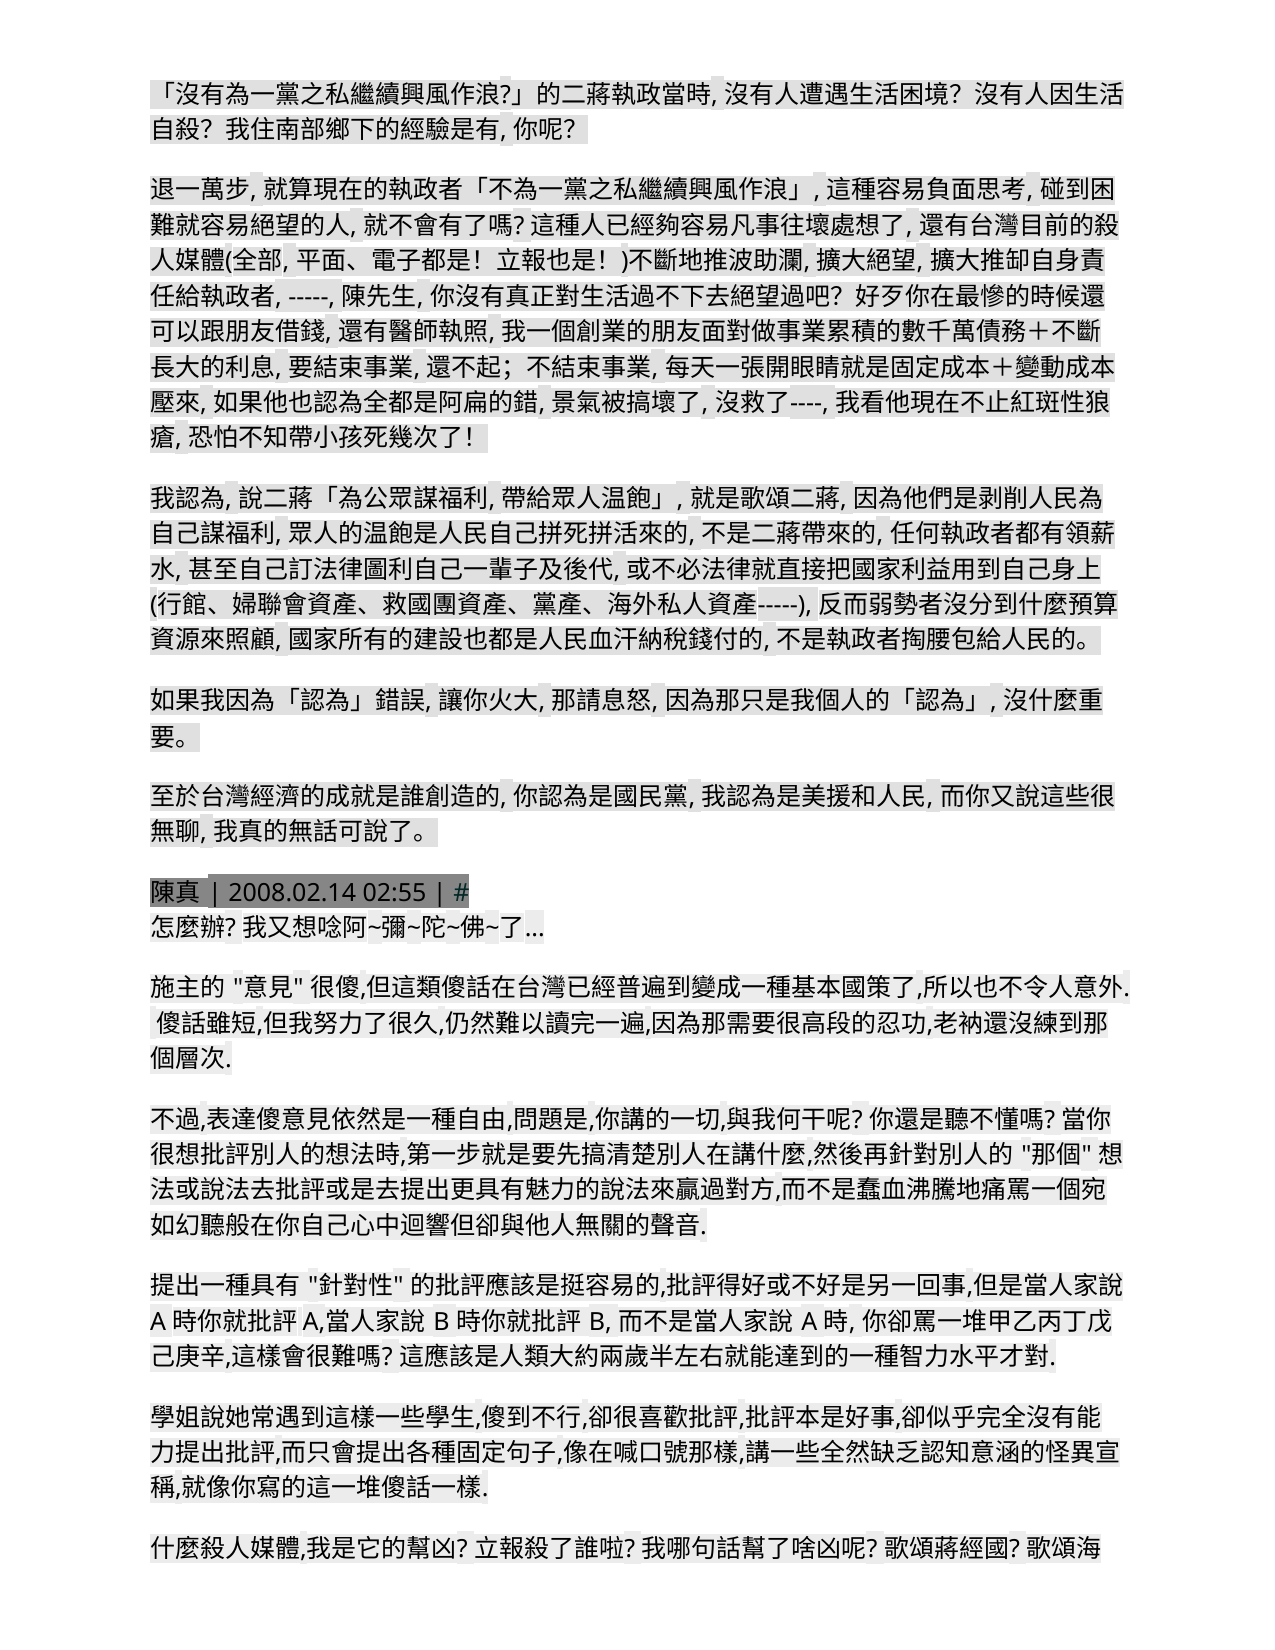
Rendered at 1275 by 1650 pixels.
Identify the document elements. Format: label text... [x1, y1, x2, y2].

text 至於台灣經濟的成就是誰創造的, 你認為是國民黨, 我認為是美援和人民, 而你又說這些很無聊, 我真的無話可說了。 [150, 777, 1125, 848]
text 不過,表達傻意見依然是一種自由,問題是,你講的一切,與我何干呢? 你還是聽不懂嗎? 當你很想批評別人的想法時,第一步就是要先搞清楚別人在講什麼,然後再針對別人的 "那個" 想法或說法去批評或是去提出更具有魅力的說法來贏過對方,而不是蠢血沸騰地痛罵一個宛如幻聽般在你自己心中迴響但卻與他人無關的聲音. [150, 1100, 1125, 1242]
text 什麼殺人媒體,我是它的幫凶? 立報殺了誰啦? 我哪句話幫了啥凶呢? 歌頌蔣經國? 歌頌海 [150, 1529, 1125, 1564]
text 如果我因為「認為」錯誤, 讓你火大, 那請息怒, 因為那只是我個人的「認為」, 沒什麼重要。 [150, 681, 1125, 752]
text 退一萬步, 就算現在的執政者「不為一黨之私繼續興風作浪」, 這種容易負面思考, 碰到困難就容易絕望的人, 就不會有了嗎? 這種人已經夠容易凡事往壞處想了, 還有台灣目前的殺人媒體(全部, 平面、電子都是！立報也是！)不斷地推波助瀾, 擴大絕望, 擴大推缷自身責任給執政者, -----, 陳先生, 你沒有真正對生活過不下去絕望過吧？好歹你在最慘的時候還可以跟朋友借錢, 還有醫師執照, 我一個創業的朋友面對做事業累積的數千萬債務＋不斷長大的利息, 要結束事業, 還不起；不結束事業, 每天一張開眼睛就是固定成本＋變動成本壓來, 如果他也認為全都是阿扁的錯, 景氣被搞壞了, 沒救了----, 我看他現在不止紅斑性狼瘡, 恐怕不知帶小孩死幾次了！ [150, 171, 1125, 454]
text 學姐說她常遇到這樣一些學生,傻到不行,卻很喜歡批評,批評本是好事,卻似乎完全沒有能力提出批評,而只會提出各種固定句子,像在喊口號那樣,講一些全然缺乏認知意涵的怪異宣稱,就像你寫的這一堆傻話一樣. [150, 1398, 1125, 1504]
text 怎麼辦? 我又想唸阿~彌~陀~佛~了... [150, 908, 1125, 944]
text 我認為, 說二蔣「為公眾謀福利, 帶給眾人温飽」, 就是歌頌二蔣, 因為他們是剥削人民為自己謀福利, 眾人的温飽是人民自己拼死拼活來的, 不是二蔣帶來的, 任何執政者都有領薪水, 甚至自己訂法律圖利自己一輩子及後代, 或不必法律就直接把國家利益用到自己身上(行館、婦聯會資產、救國團資產、黨產、海外私人資產-----), 反而弱勢者沒分到什麼預算資源來照顧, 國家所有的建設也都是人民血汗納稅錢付的, 不是執政者掏腰包給人民的。 [150, 479, 1125, 656]
text 陳真 | 2008.02.14 02:55 | # [150, 873, 1125, 908]
text 提出一種具有 "針對性" 的批評應該是挺容易的,批評得好或不好是另一回事,但是當人家說 A 時你就批評A,當人家說 B 時你就批評 B, 而不是當人家說 A 時, 你卻罵一堆甲乙丙丁戊己庚辛,這樣會很難嗎? 這應該是人類大約兩歲半左右就能達到的一種智力水平才對. [150, 1267, 1125, 1373]
text 「沒有為一黨之私繼續興風作浪?」的二蔣執政當時, 沒有人遭遇生活困境？沒有人因生活自殺？我住南部鄉下的經驗是有, 你呢？ [150, 75, 1125, 146]
text 施主的 "意見" 很傻,但這類傻話在台灣已經普遍到變成一種基本國策了,所以也不令人意外. 傻話雖短,但我努力了很久,仍然難以讀完一遍,因為那需要很高段的忍功,老衲還沒練到那個層次. [150, 969, 1125, 1075]
